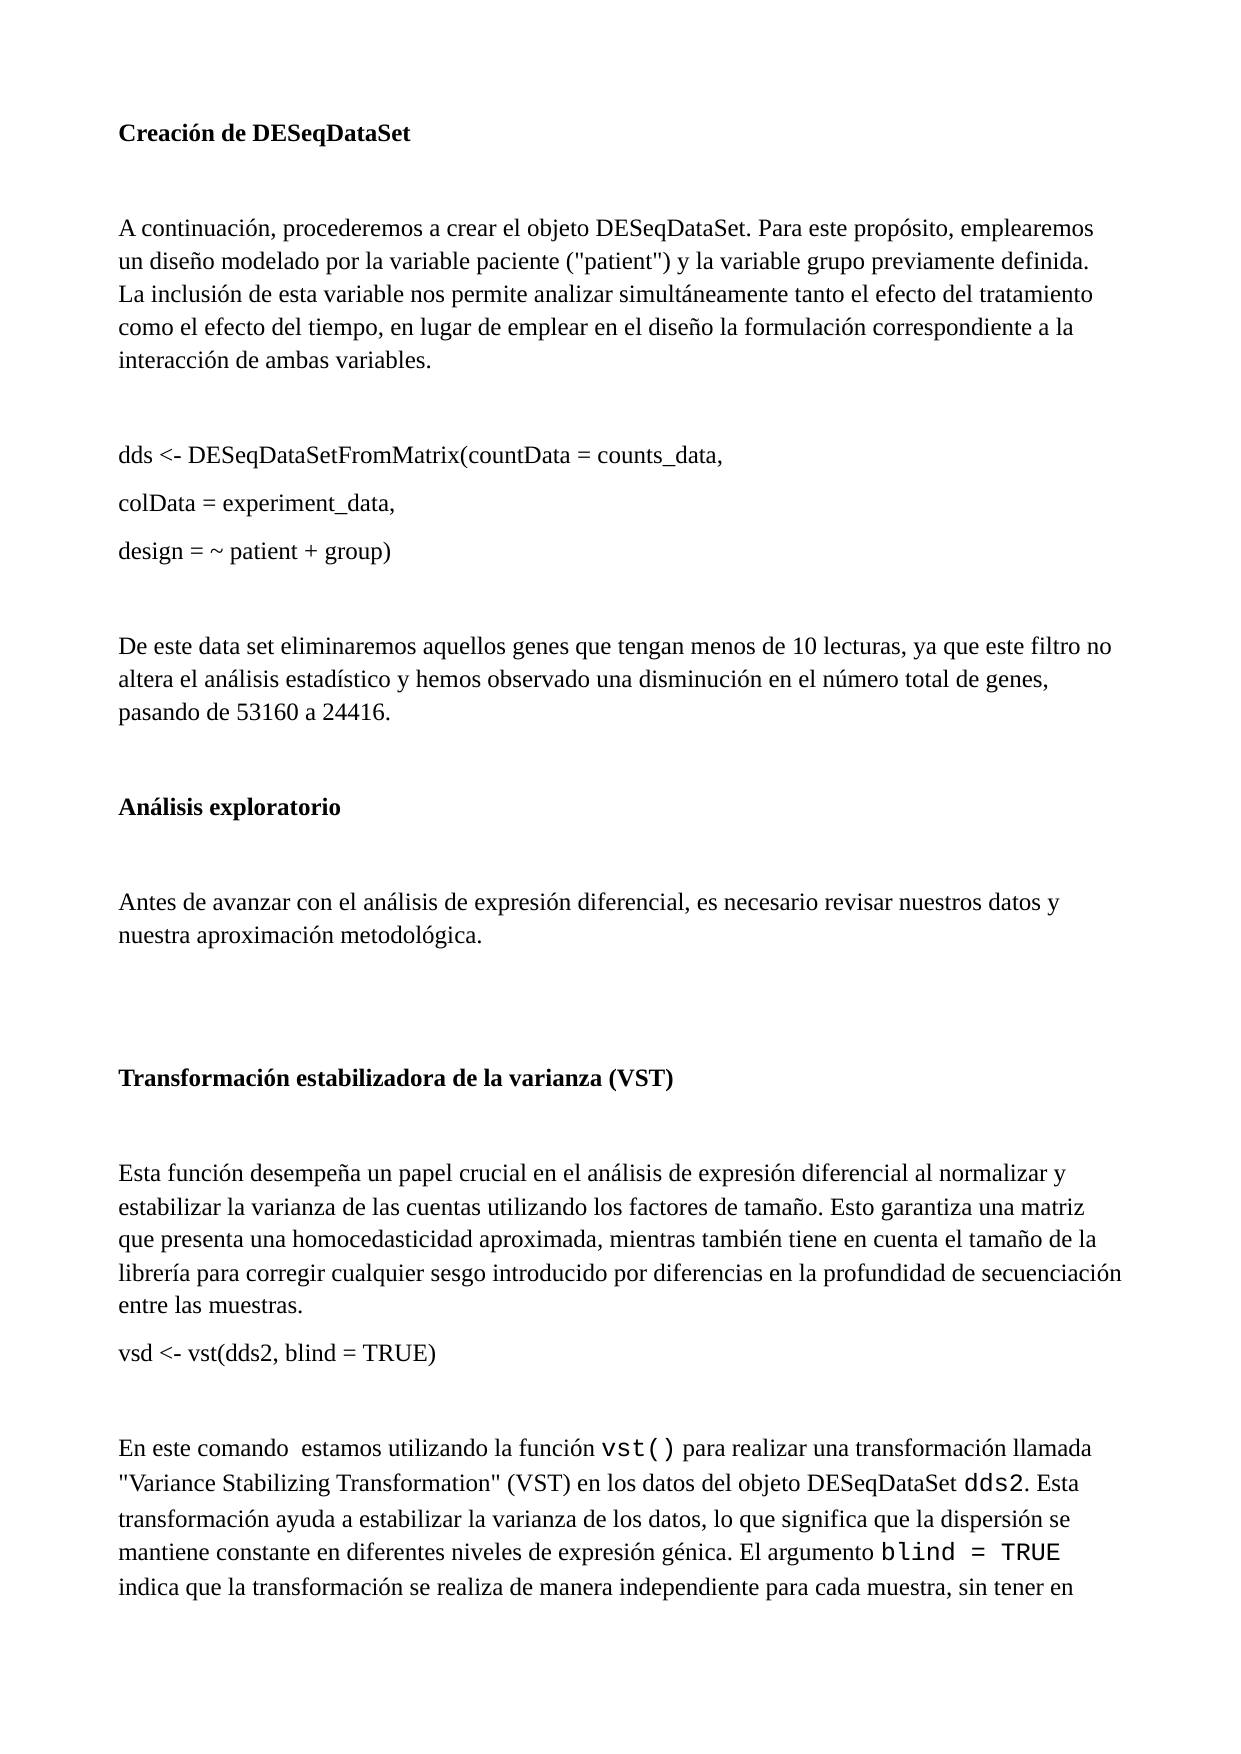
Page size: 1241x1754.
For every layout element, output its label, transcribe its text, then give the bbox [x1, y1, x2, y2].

text Análisis exploratorio [118, 792, 1122, 821]
text De este data set eliminaremos aquellos genes que tengan menos de 10 lecturas, ya que este filtro no altera el análisis estadístico y hemos observado una disminución en el número total de genes, pasando de 53160 a 24416. [118, 631, 1122, 726]
text Creación de DESeqDataSet [118, 118, 1122, 147]
text Esta función desempeña un papel crucial en el análisis de expresión diferencial al normalizar y estabilizar la varianza de las cuentas utilizando los factores de tamaño. Esto garantiza una matriz que presenta una homocedasticidad aproximada, mientras también tiene en cuenta el tamaño de la librería para corregir cualquier sesgo introducido por diferencias en la profundidad de secuenciación entre las muestras. [118, 1158, 1122, 1319]
text Transformación estabilizadora de la varianza (VST) [118, 1063, 1122, 1092]
text design = ~ patient + group) [118, 536, 1122, 564]
text colData = experiment_data, [118, 488, 1122, 517]
text A continuación, procederemos a crear el objeto DESeqDataSet. Para este propósito, emplearemos un diseño modelado por la variable paciente ("patient") y la variable grupo previamente definida. La inclusión de esta variable nos permite analizar simultáneamente tanto el efecto del tratamiento como el efecto del tiempo, en lugar de emplear en el diseño la formulación correspondiente a la interacción de ambas variables. [118, 213, 1122, 374]
text En este comando estamos utilizando la función vst() para realizar una transformación llamada "Variance Stabilizing Transformation" (VST) en los datos del objeto DESeqDataSet dds2. Esta transformación ayuda a estabilizar la varianza de los datos, lo que significa que la dispersión se mantiene constante en diferentes niveles de expresión génica. El argumento blind = TRUE indica que la transformación se realiza de manera independiente para cada muestra, sin tener en [118, 1433, 1122, 1601]
text Antes de avanzar con el análisis de expresión diferencial, es necesario revisar nuestros datos y nuestra aproximación metodológica. [118, 887, 1122, 949]
text vsd <- vst(dds2, blind = TRUE) [118, 1338, 1122, 1367]
text dds <- DESeqDataSetFromMatrix(countData = counts_data, [118, 441, 1122, 469]
